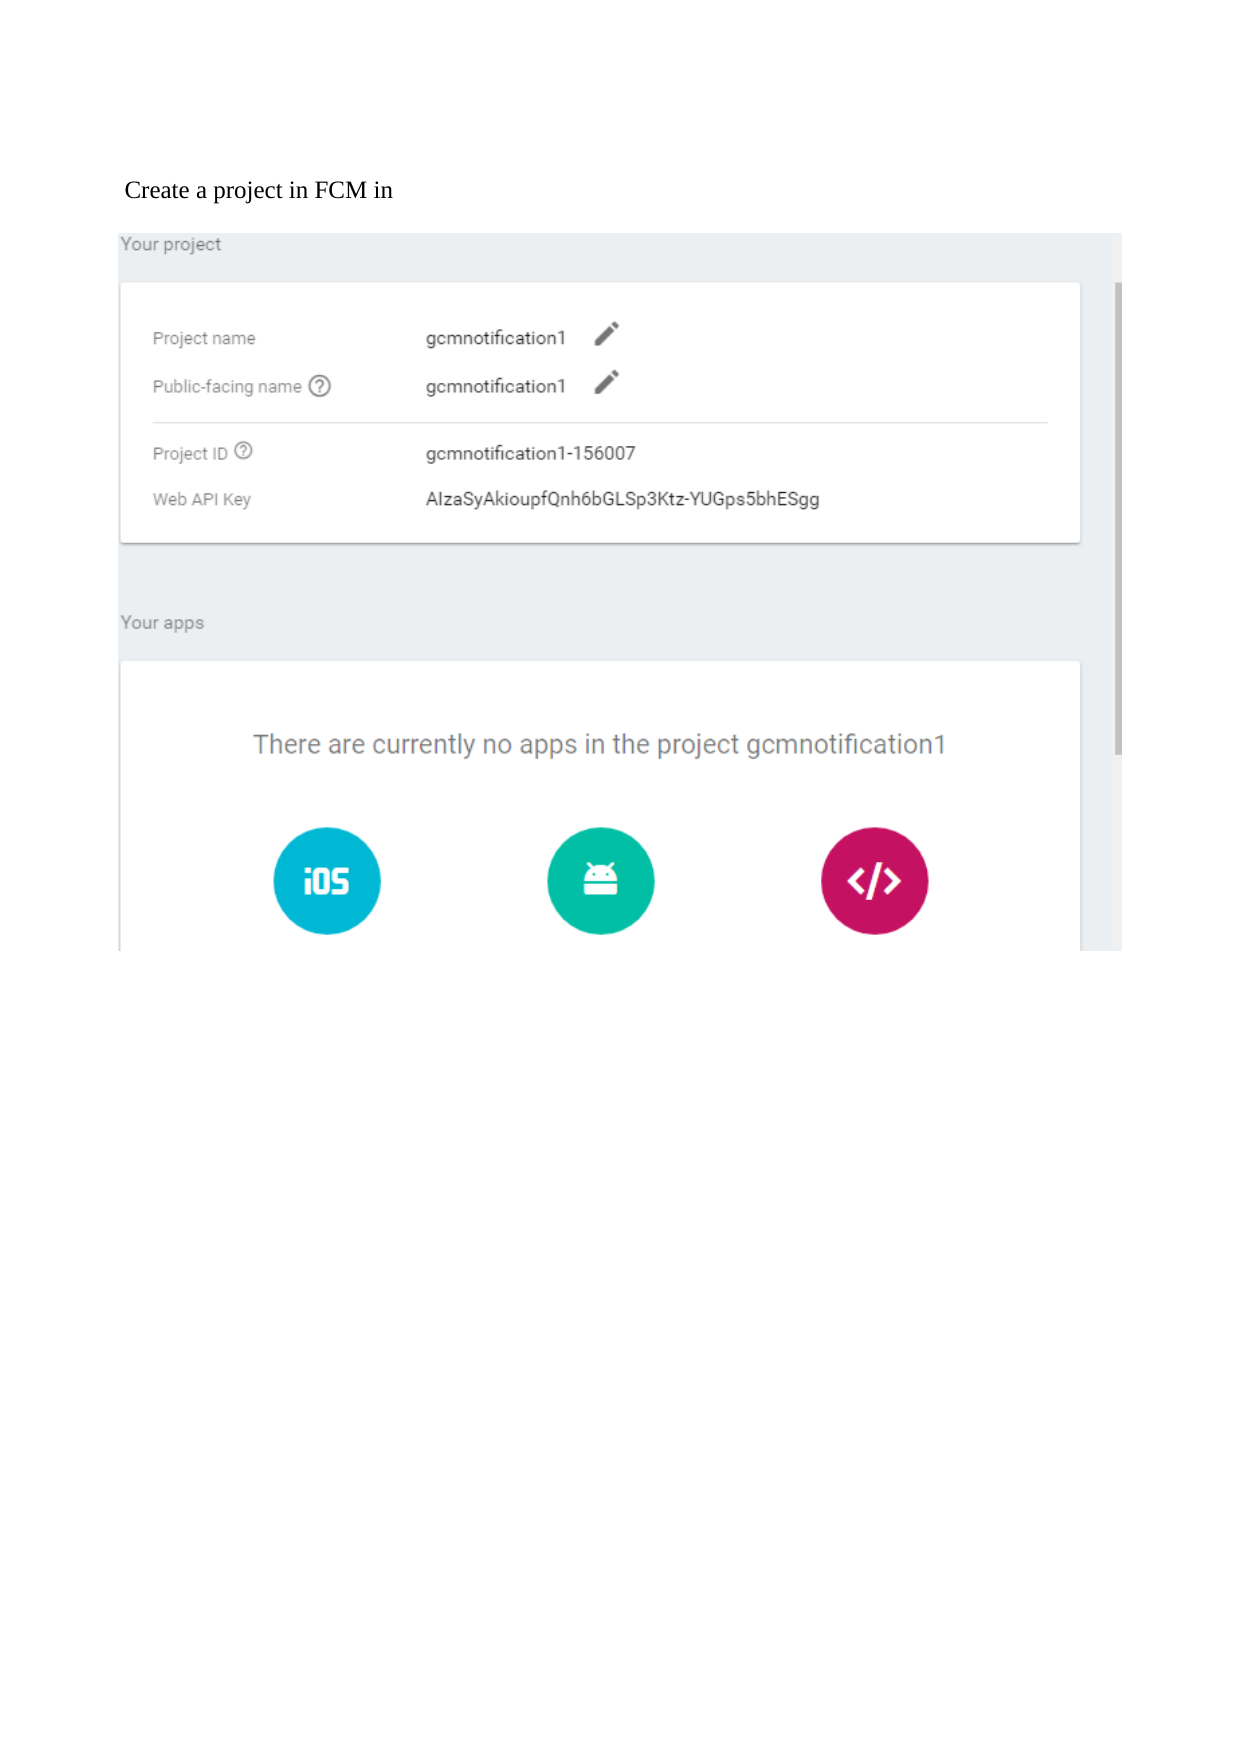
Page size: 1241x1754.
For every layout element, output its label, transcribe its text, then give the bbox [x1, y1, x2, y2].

text Create a project in FCM in [118, 176, 1122, 204]
picture [118, 233, 1122, 951]
